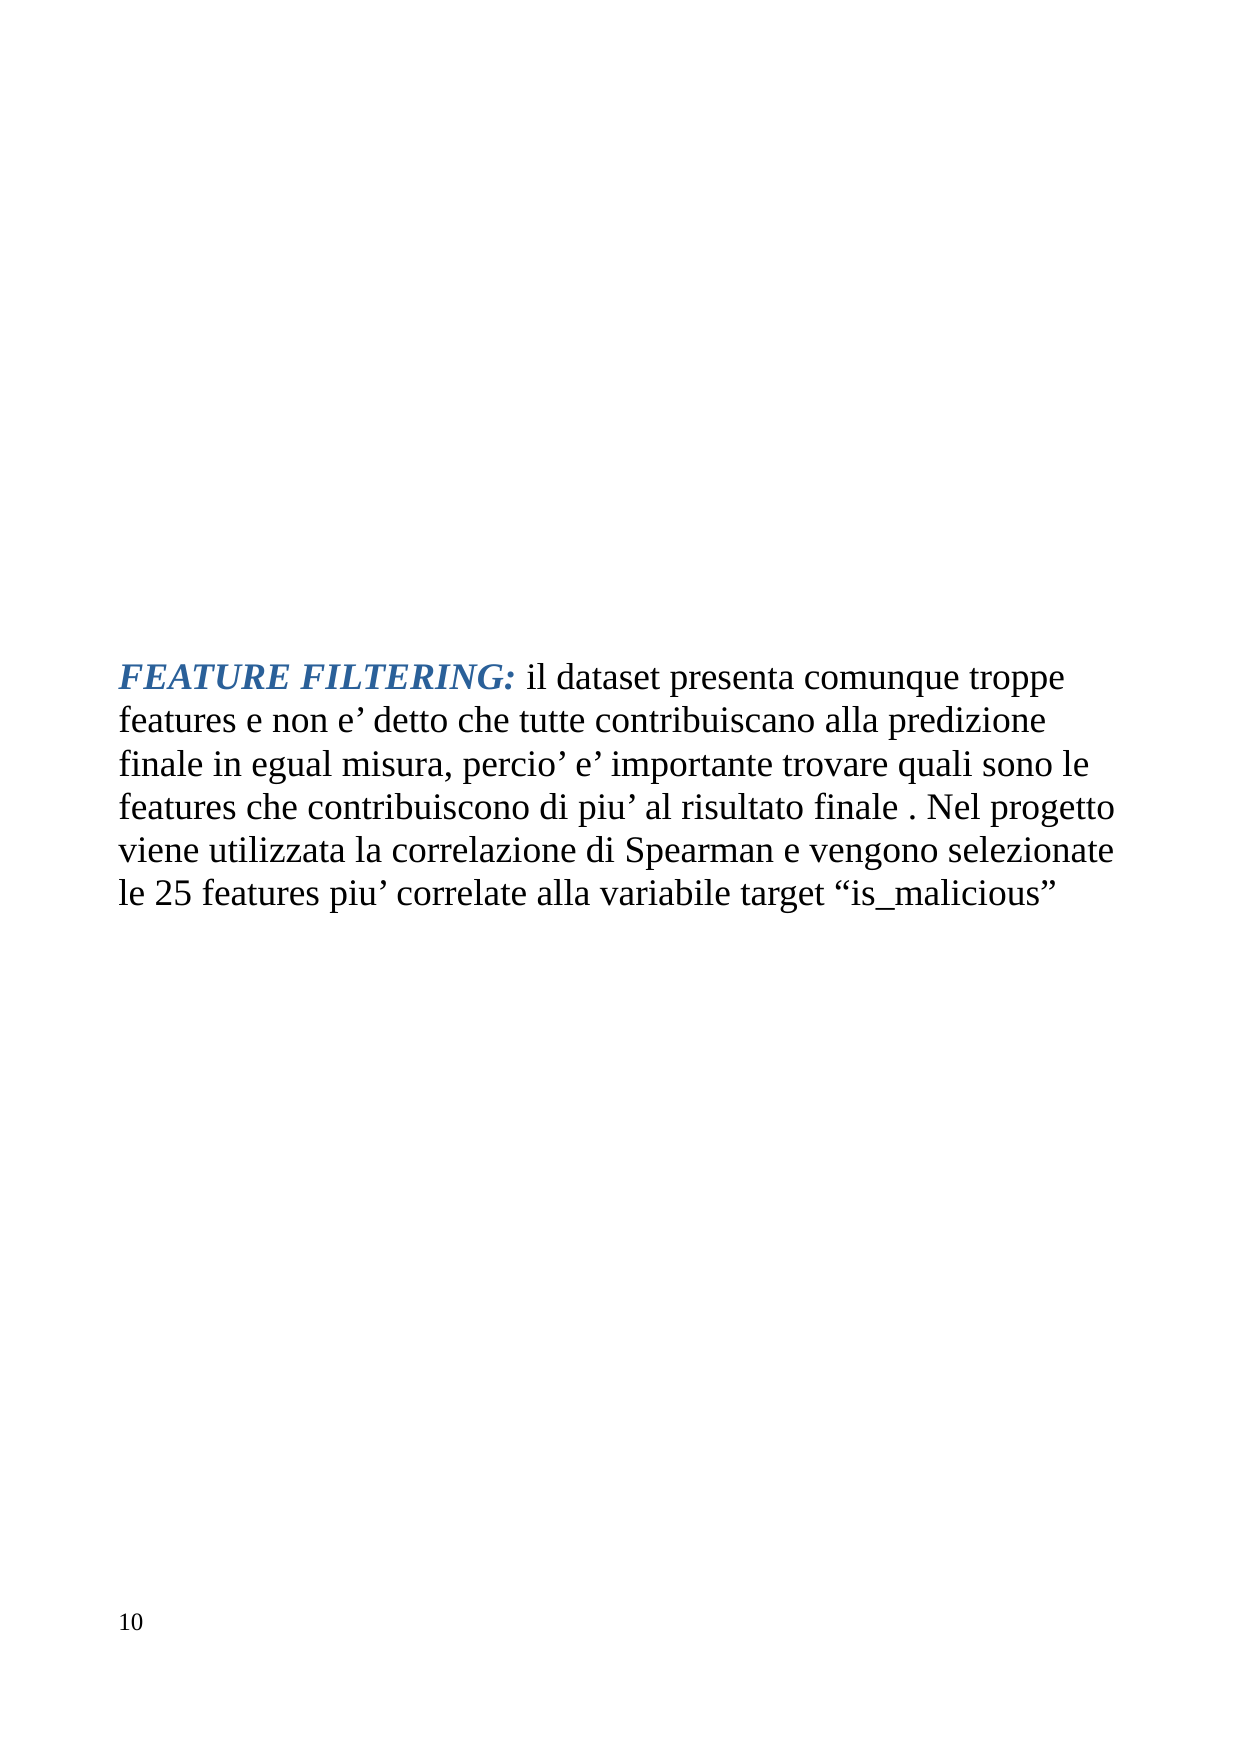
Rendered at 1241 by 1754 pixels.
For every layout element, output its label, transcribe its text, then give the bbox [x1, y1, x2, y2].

text FEATURE FILTERING: il dataset presenta comunque troppe features e non e’ detto che tutte contribuiscano alla predizione finale in egual misura, percio’ e’ importante trovare quali sono le features che contribuiscono di piu’ al risultato finale . Nel progetto viene utilizzata la correlazione di Spearman e vengono selezionate le 25 features piu’ correlate alla variabile target “is_malicious” [118, 655, 1122, 913]
